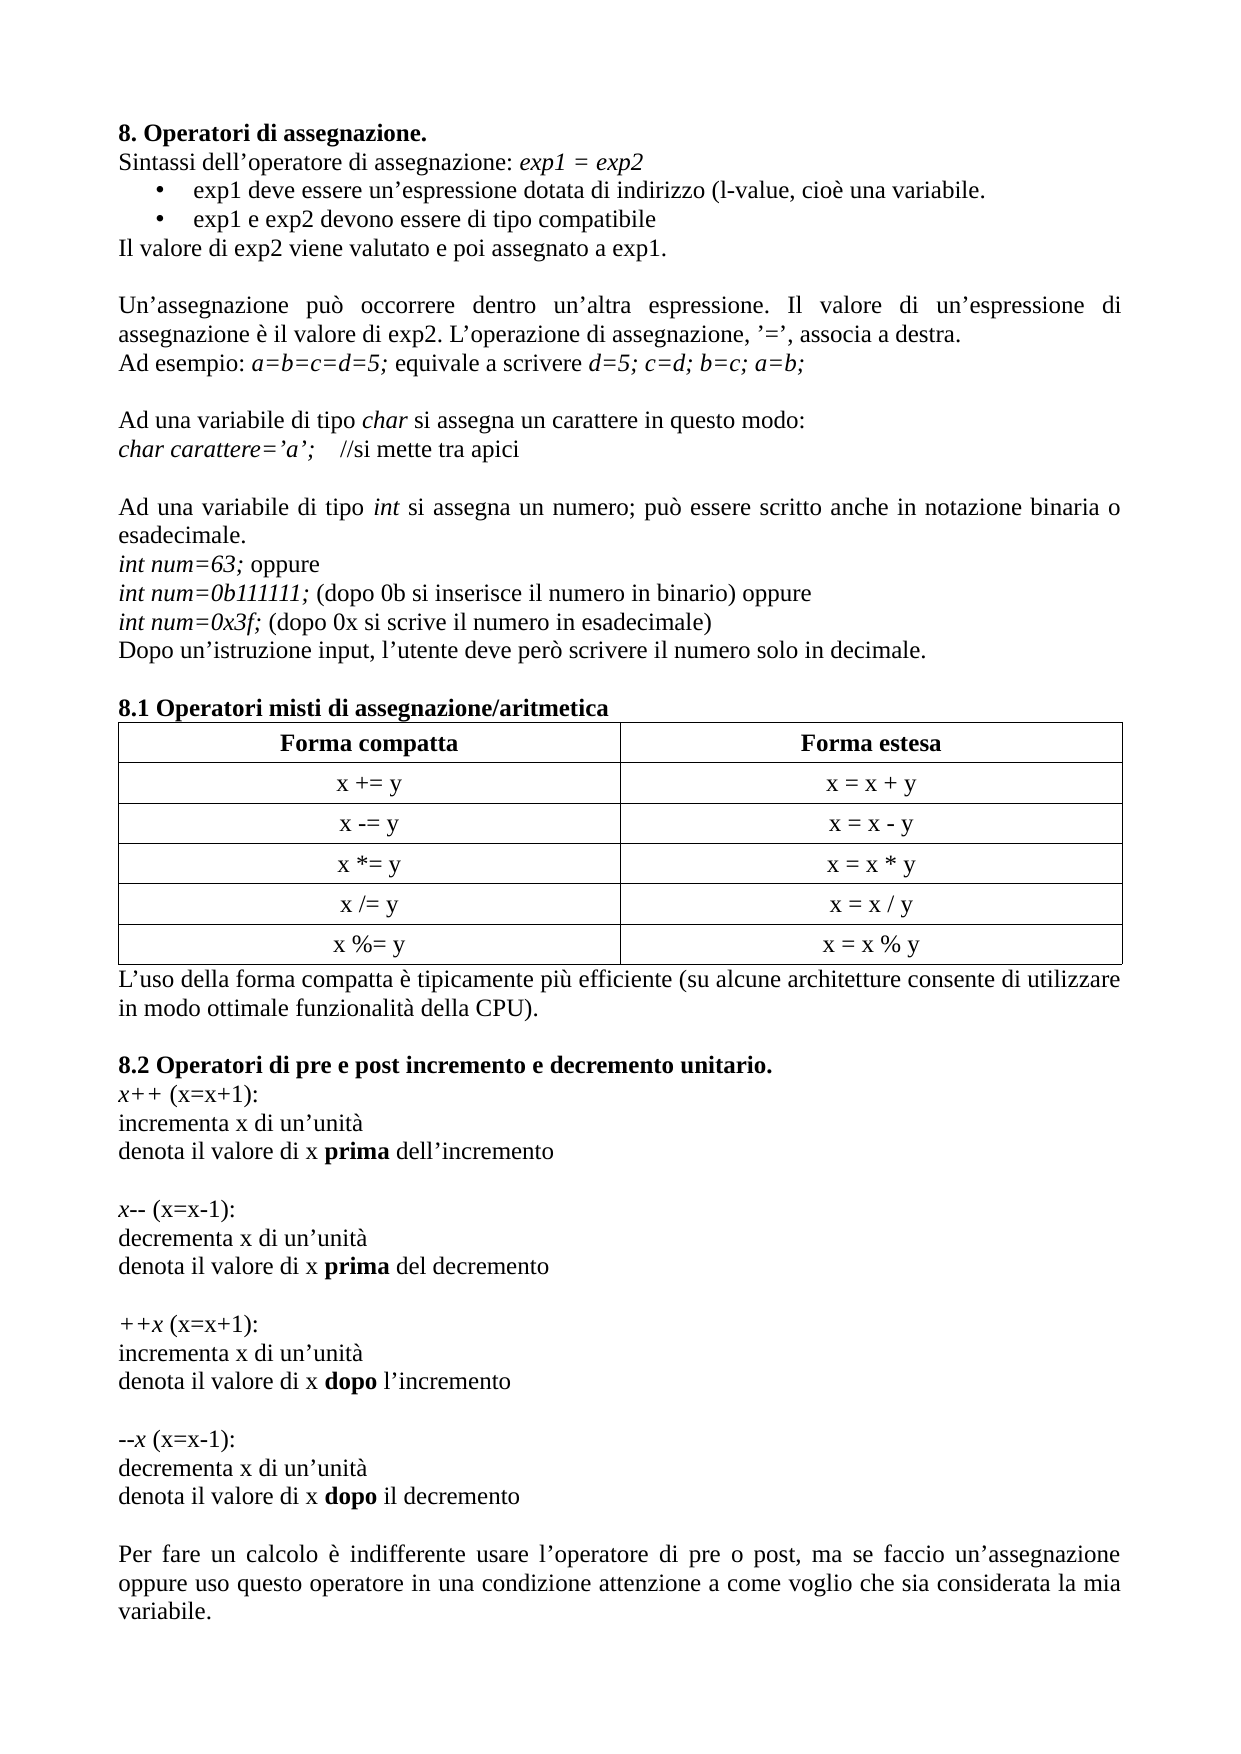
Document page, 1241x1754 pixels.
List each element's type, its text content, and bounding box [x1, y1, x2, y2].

text Ad una variabile di tipo char si assegna un carattere in questo modo: [118, 406, 1122, 434]
text decrementa x di un’unità [118, 1453, 1122, 1481]
list exp1 deve essere un’espressione dotata di indirizzo (l-value, cioè una variabile. [156, 176, 1122, 204]
text denota il valore di x prima dell’incremento [118, 1136, 1122, 1165]
list exp1 e exp2 devono essere di tipo compatibile [156, 204, 1122, 233]
table_cell x = x / y [621, 884, 1122, 923]
text --x (x=x-1): [118, 1424, 1122, 1453]
table_cell x /= y [119, 884, 620, 923]
table_cell x %= y [119, 925, 620, 964]
table_cell x += y [119, 763, 620, 802]
text int num=0x3f; (dopo 0x si scrive il numero in esadecimale) [118, 607, 1122, 636]
text x++ (x=x+1): [118, 1079, 1122, 1108]
text incrementa x di un’unità [118, 1108, 1122, 1136]
table_header Forma estesa [621, 723, 1122, 762]
text 8.2 Operatori di pre e post incremento e decremento unitario. [118, 1050, 1122, 1079]
text Ad esempio: a=b=c=d=5; equivale a scrivere d=5; c=d; b=c; a=b; [118, 348, 1122, 377]
text denota il valore di x dopo l’incremento [118, 1366, 1122, 1395]
table_cell x = x * y [621, 844, 1122, 883]
text Sintassi dell’operatore di assegnazione: exp1 = exp2 [118, 147, 1122, 176]
text int num=0b111111; (dopo 0b si inserisce il numero in binario) oppure [118, 578, 1122, 607]
table_header Forma compatta [119, 723, 620, 762]
text char carattere=’a’; //si mette tra apici [118, 434, 1122, 463]
text Il valore di exp2 viene valutato e poi assegnato a exp1. [118, 233, 1122, 262]
text Ad una variabile di tipo int si assegna un numero; può essere scritto anche in notazione binaria o esadecimale. [118, 492, 1122, 549]
text denota il valore di x dopo il decremento [118, 1481, 1122, 1510]
text ++x (x=x+1): [118, 1309, 1122, 1338]
table_cell x = x + y [621, 763, 1122, 802]
text 8. Operatori di assegnazione. [118, 118, 1122, 147]
table_cell x *= y [119, 844, 620, 883]
text Per fare un calcolo è indifferente usare l’operatore di pre o post, ma se faccio un’assegnazione oppure uso questo operatore in una condizione attenzione a come voglio che sia considerata la mia variabile. [118, 1539, 1122, 1625]
text decrementa x di un’unità [118, 1223, 1122, 1251]
text L’uso della forma compatta è tipicamente più efficiente (su alcune architetture consente di utilizzare in modo ottimale funzionalità della CPU). [118, 965, 1122, 1021]
text Dopo un’istruzione input, l’utente deve però scrivere il numero solo in decimale. [118, 636, 1122, 664]
text incrementa x di un’unità [118, 1338, 1122, 1366]
table_cell x = x - y [621, 804, 1122, 843]
text denota il valore di x prima del decremento [118, 1251, 1122, 1280]
text 8.1 Operatori misti di assegnazione/aritmetica [118, 693, 1122, 722]
text int num=63; oppure [118, 549, 1122, 578]
table_cell x -= y [119, 804, 620, 843]
text Un’assegnazione può occorrere dentro un’altra espressione. Il valore di un’espressione di assegnazione è il valore di exp2. L’operazione di assegnazione, ’=’, associa a destra. [118, 291, 1122, 348]
table_cell x = x % y [621, 925, 1122, 964]
text x-- (x=x-1): [118, 1194, 1122, 1223]
